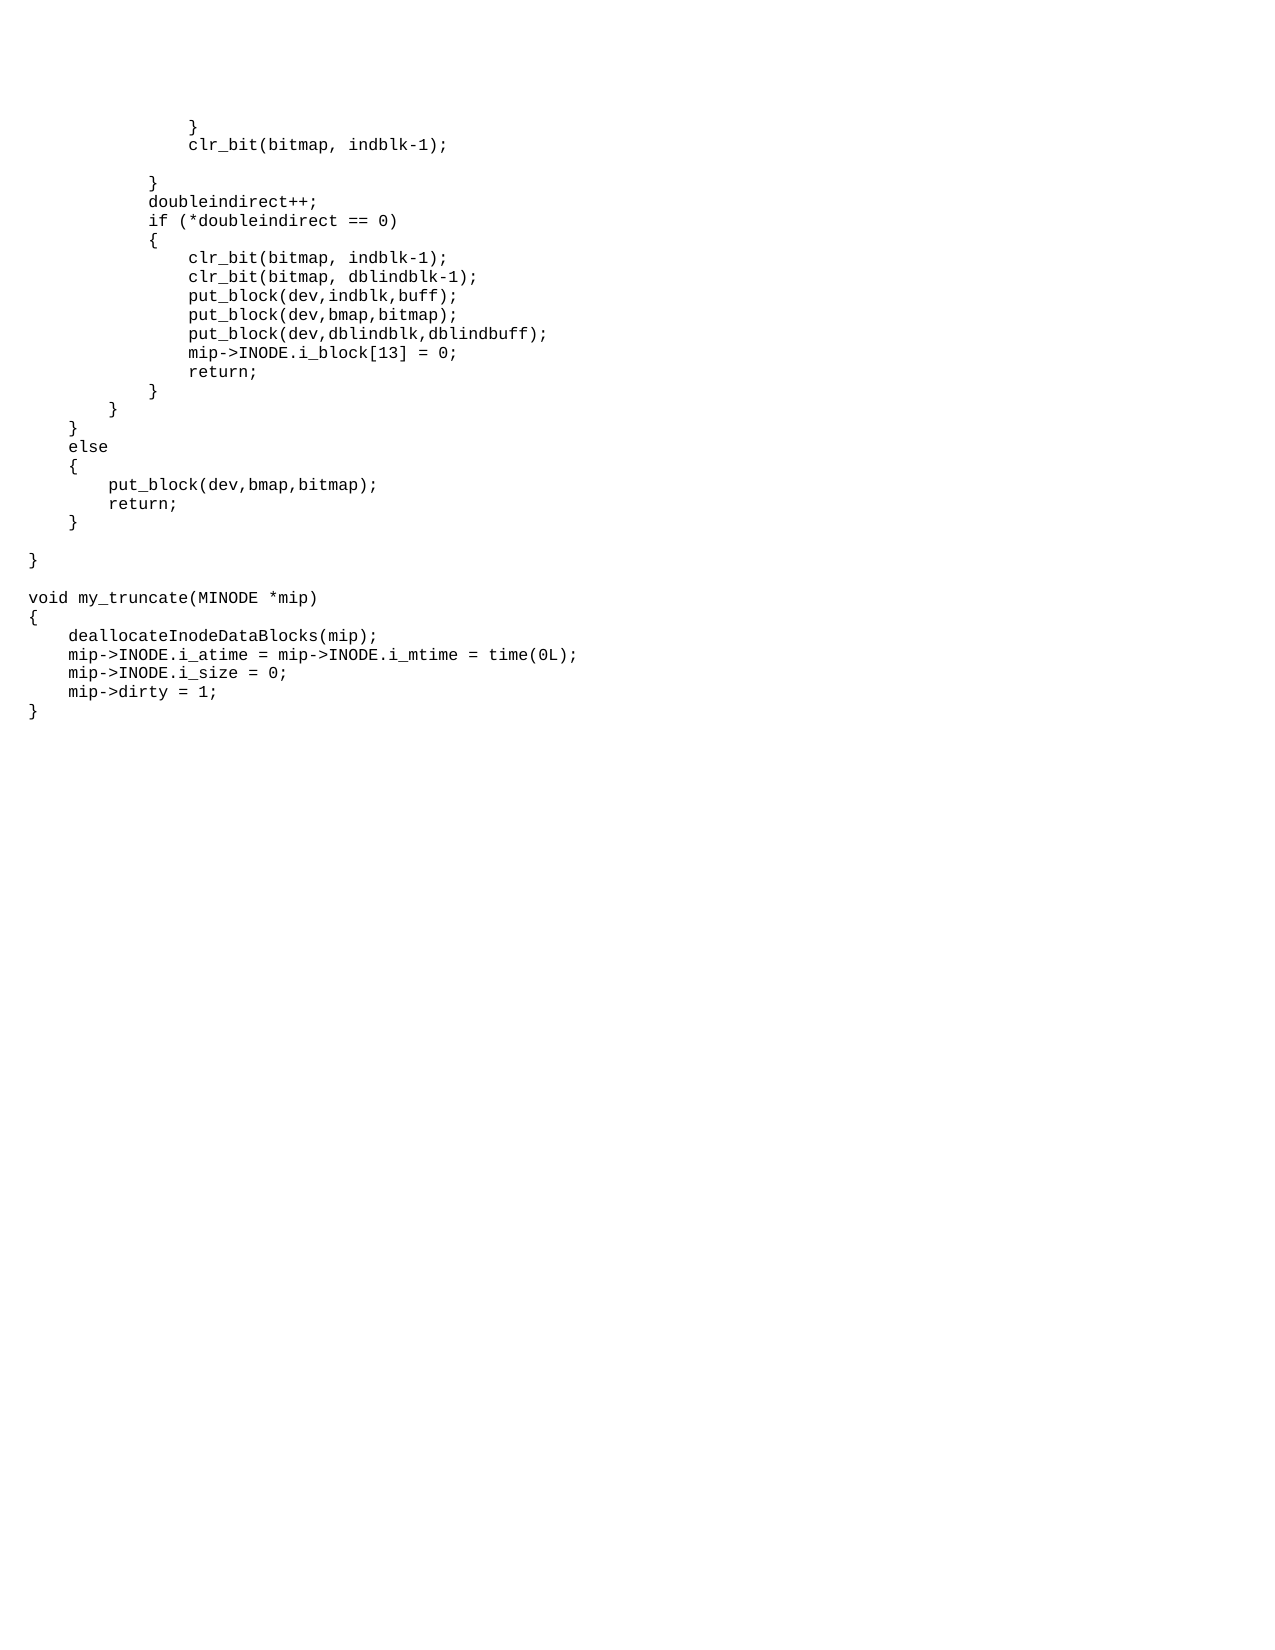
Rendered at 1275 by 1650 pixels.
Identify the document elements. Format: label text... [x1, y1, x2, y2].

text put_block(dev,indblk,buff); [28, 288, 1219, 307]
text else [28, 439, 1219, 457]
text } [28, 382, 1219, 401]
text mip->INODE.i_block[13] = 0; [28, 344, 1219, 363]
text put_block(dev,bmap,bitmap); [28, 307, 1219, 326]
text { [28, 457, 1219, 476]
text } [28, 118, 1219, 137]
text put_block(dev,bmap,bitmap); [28, 476, 1219, 495]
text doubleindirect++; [28, 193, 1219, 212]
text } [28, 420, 1219, 439]
text put_block(dev,dblindblk,dblindbuff); [28, 326, 1219, 344]
text } [28, 401, 1219, 420]
text void my_truncate(MINODE *mip) [28, 589, 1219, 608]
text } [28, 703, 1219, 721]
text mip->INODE.i_atime = mip->INODE.i_mtime = time(0L); [28, 646, 1219, 665]
text } [28, 514, 1219, 533]
text if (*doubleindirect == 0) [28, 212, 1219, 231]
text deallocateInodeDataBlocks(mip); [28, 627, 1219, 646]
text { [28, 231, 1219, 250]
text { [28, 608, 1219, 627]
text clr_bit(bitmap, indblk-1); [28, 137, 1219, 156]
text return; [28, 363, 1219, 382]
text clr_bit(bitmap, dblindblk-1); [28, 269, 1219, 288]
text } [28, 175, 1219, 193]
text return; [28, 495, 1219, 514]
text mip->INODE.i_size = 0; [28, 665, 1219, 684]
text mip->dirty = 1; [28, 684, 1219, 703]
text clr_bit(bitmap, indblk-1); [28, 250, 1219, 269]
text } [28, 552, 1219, 571]
